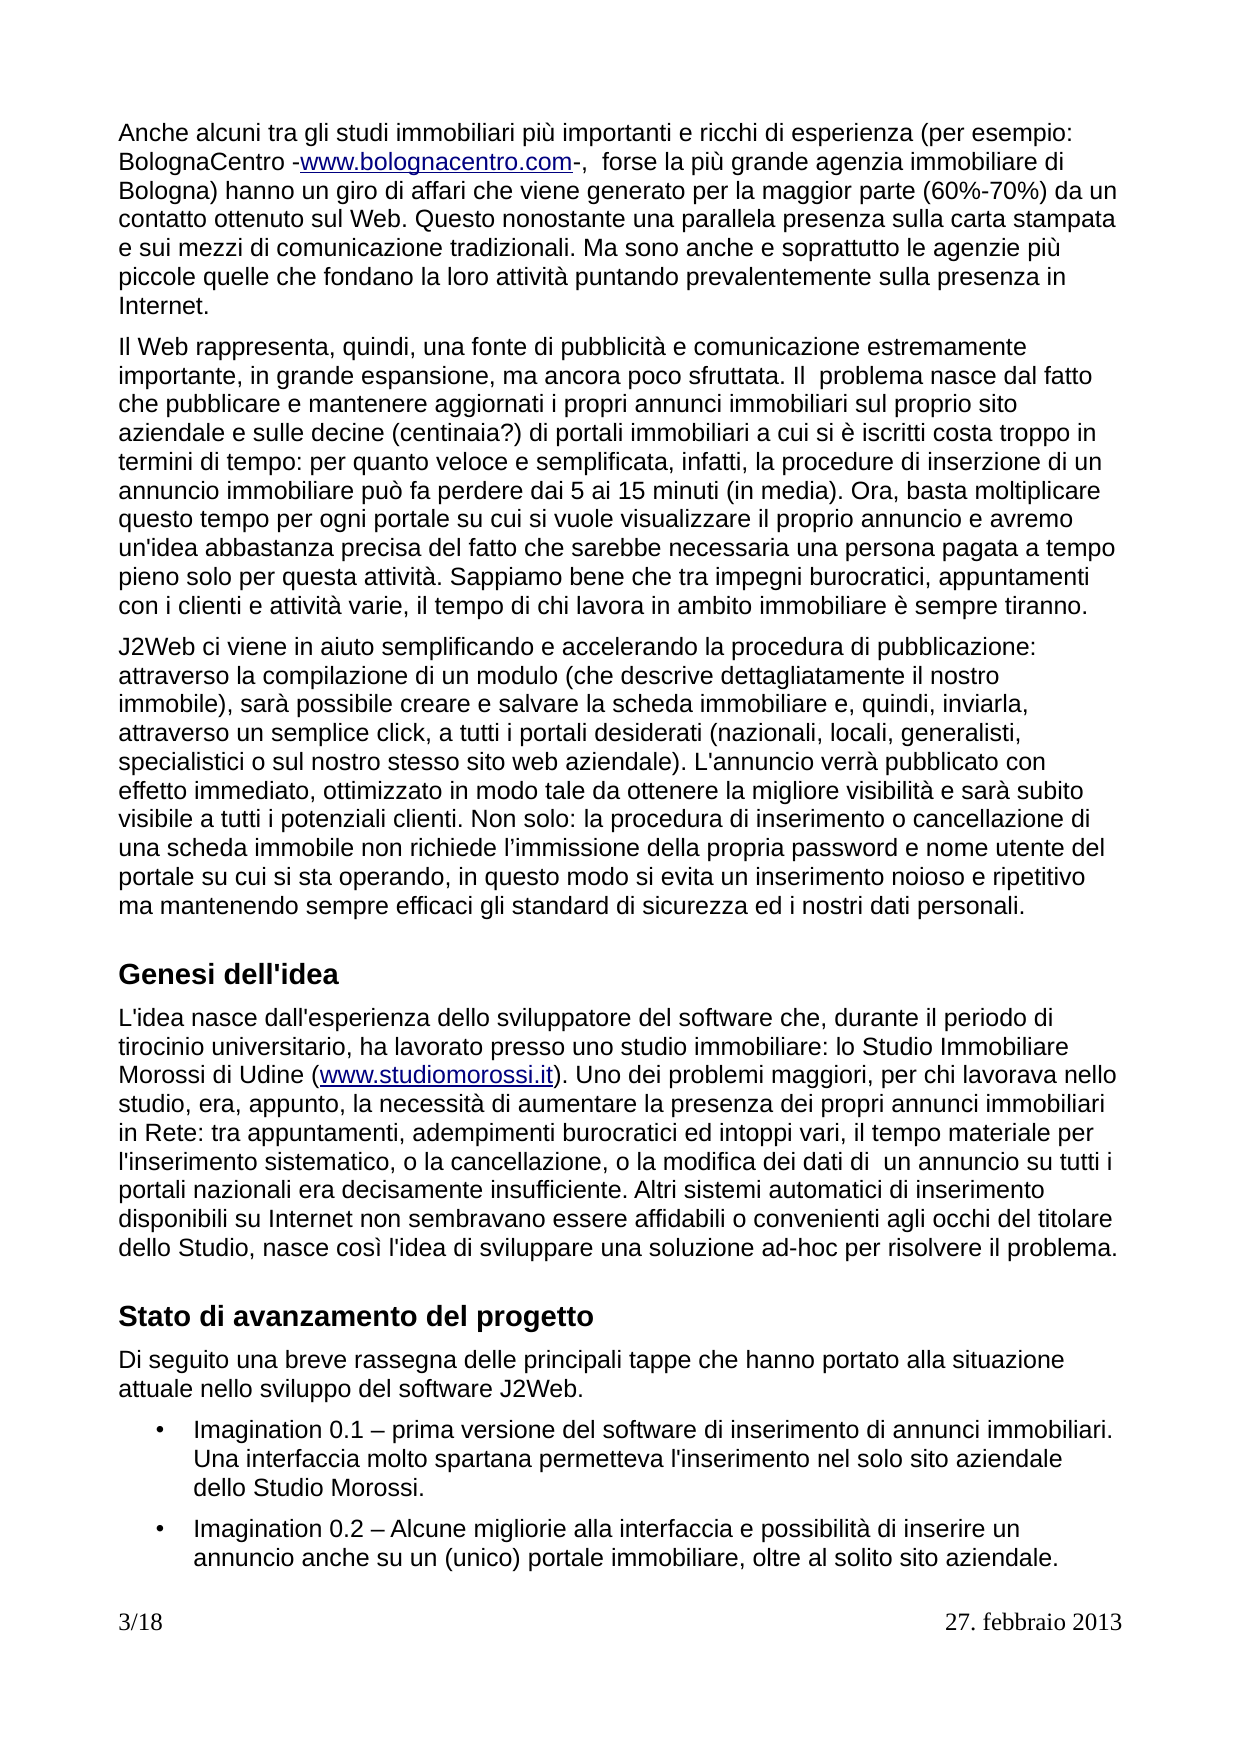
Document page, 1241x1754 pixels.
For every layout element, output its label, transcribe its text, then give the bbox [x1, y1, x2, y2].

text Anche alcuni tra gli studi immobiliari più importanti e ricchi di esperienza (per esempio: BolognaCentro -www.bolognacentro.com-, forse la più grande agenzia immobiliare di Bologna) hanno un giro di affari che viene generato per la maggior parte (60%-70%) da un contatto ottenuto sul Web. Questo nonostante una parallela presenza sulla carta stampata e sui mezzi di comunicazione tradizionali. Ma sono anche e soprattutto le agenzie più piccole quelle che fondano la loro attività puntando prevalentemente sulla presenza in Internet. [118, 118, 1122, 319]
subtitle Stato di avanzamento del progetto [118, 1299, 1122, 1333]
text L'idea nasce dall'esperienza dello sviluppatore del software che, durante il periodo di tirocinio universitario, ha lavorato presso uno studio immobiliare: lo Studio Immobiliare Morossi di Udine (www.studiomorossi.it). Uno dei problemi maggiori, per chi lavorava nello studio, era, appunto, la necessità di aumentare la presenza dei propri annunci immobiliari in Rete: tra appuntamenti, adempimenti burocratici ed intoppi vari, il tempo materiale per l'inserimento sistematico, o la cancellazione, o la modifica dei dati di un annuncio su tutti i portali nazionali era decisamente insufficiente. Altri sistemi automatici di inserimento disponibili su Internet non sembravano essere affidabili o convenienti agli occhi del titolare dello Studio, nasce così l'idea di sviluppare una soluzione ad-hoc per risolvere il problema. [118, 1003, 1122, 1262]
list Imagination 0.1 – prima versione del software di inserimento di annunci immobiliari. Una interfaccia molto spartana permetteva l'inserimento nel solo sito aziendale dello Studio Morossi. [156, 1415, 1122, 1502]
subtitle Genesi dell'idea [118, 957, 1122, 990]
text J2Web ci viene in aiuto semplificando e accelerando la procedura di pubblicazione: attraverso la compilazione di un modulo (che descrive dettagliatamente il nostro immobile), sarà possibile creare e salvare la scheda immobiliare e, quindi, inviarla, attraverso un semplice click, a tutti i portali desiderati (nazionali, locali, generalisti, specialistici o sul nostro stesso sito web aziendale). L'annuncio verrà pubblicato con effetto immediato, ottimizzato in modo tale da ottenere la migliore visibilità e sarà subito visibile a tutti i potenziali clienti. Non solo: la procedura di inserimento o cancellazione di una scheda immobile non richiede l’immissione della propria password e nome utente del portale su cui si sta operando, in questo modo si evita un inserimento noioso e ripetitivo ma mantenendo sempre efficaci gli standard di sicurezza ed i nostri dati personali. [118, 632, 1122, 919]
text Di seguito una breve rassegna delle principali tappe che hanno portato alla situazione attuale nello sviluppo del software J2Web. [118, 1345, 1122, 1403]
list Imagination 0.2 – Alcune migliorie alla interfaccia e possibilità di inserire un annuncio anche su un (unico) portale immobiliare, oltre al solito sito aziendale. [156, 1514, 1122, 1572]
text Il Web rappresenta, quindi, una fonte di pubblicità e comunicazione estremamente importante, in grande espansione, ma ancora poco sfruttata. Il problema nasce dal fatto che pubblicare e mantenere aggiornati i propri annunci immobiliari sul proprio sito aziendale e sulle decine (centinaia?) di portali immobiliari a cui si è iscritti costa troppo in termini di tempo: per quanto veloce e semplificata, infatti, la procedure di inserzione di un annuncio immobiliare può fa perdere dai 5 ai 15 minuti (in media). Ora, basta moltiplicare questo tempo per ogni portale su cui si vuole visualizzare il proprio annuncio e avremo un'idea abbastanza precisa del fatto che sarebbe necessaria una persona pagata a tempo pieno solo per questa attività. Sappiamo bene che tra impegni burocratici, appuntamenti con i clienti e attività varie, il tempo di chi lavora in ambito immobiliare è sempre tiranno. [118, 332, 1122, 619]
